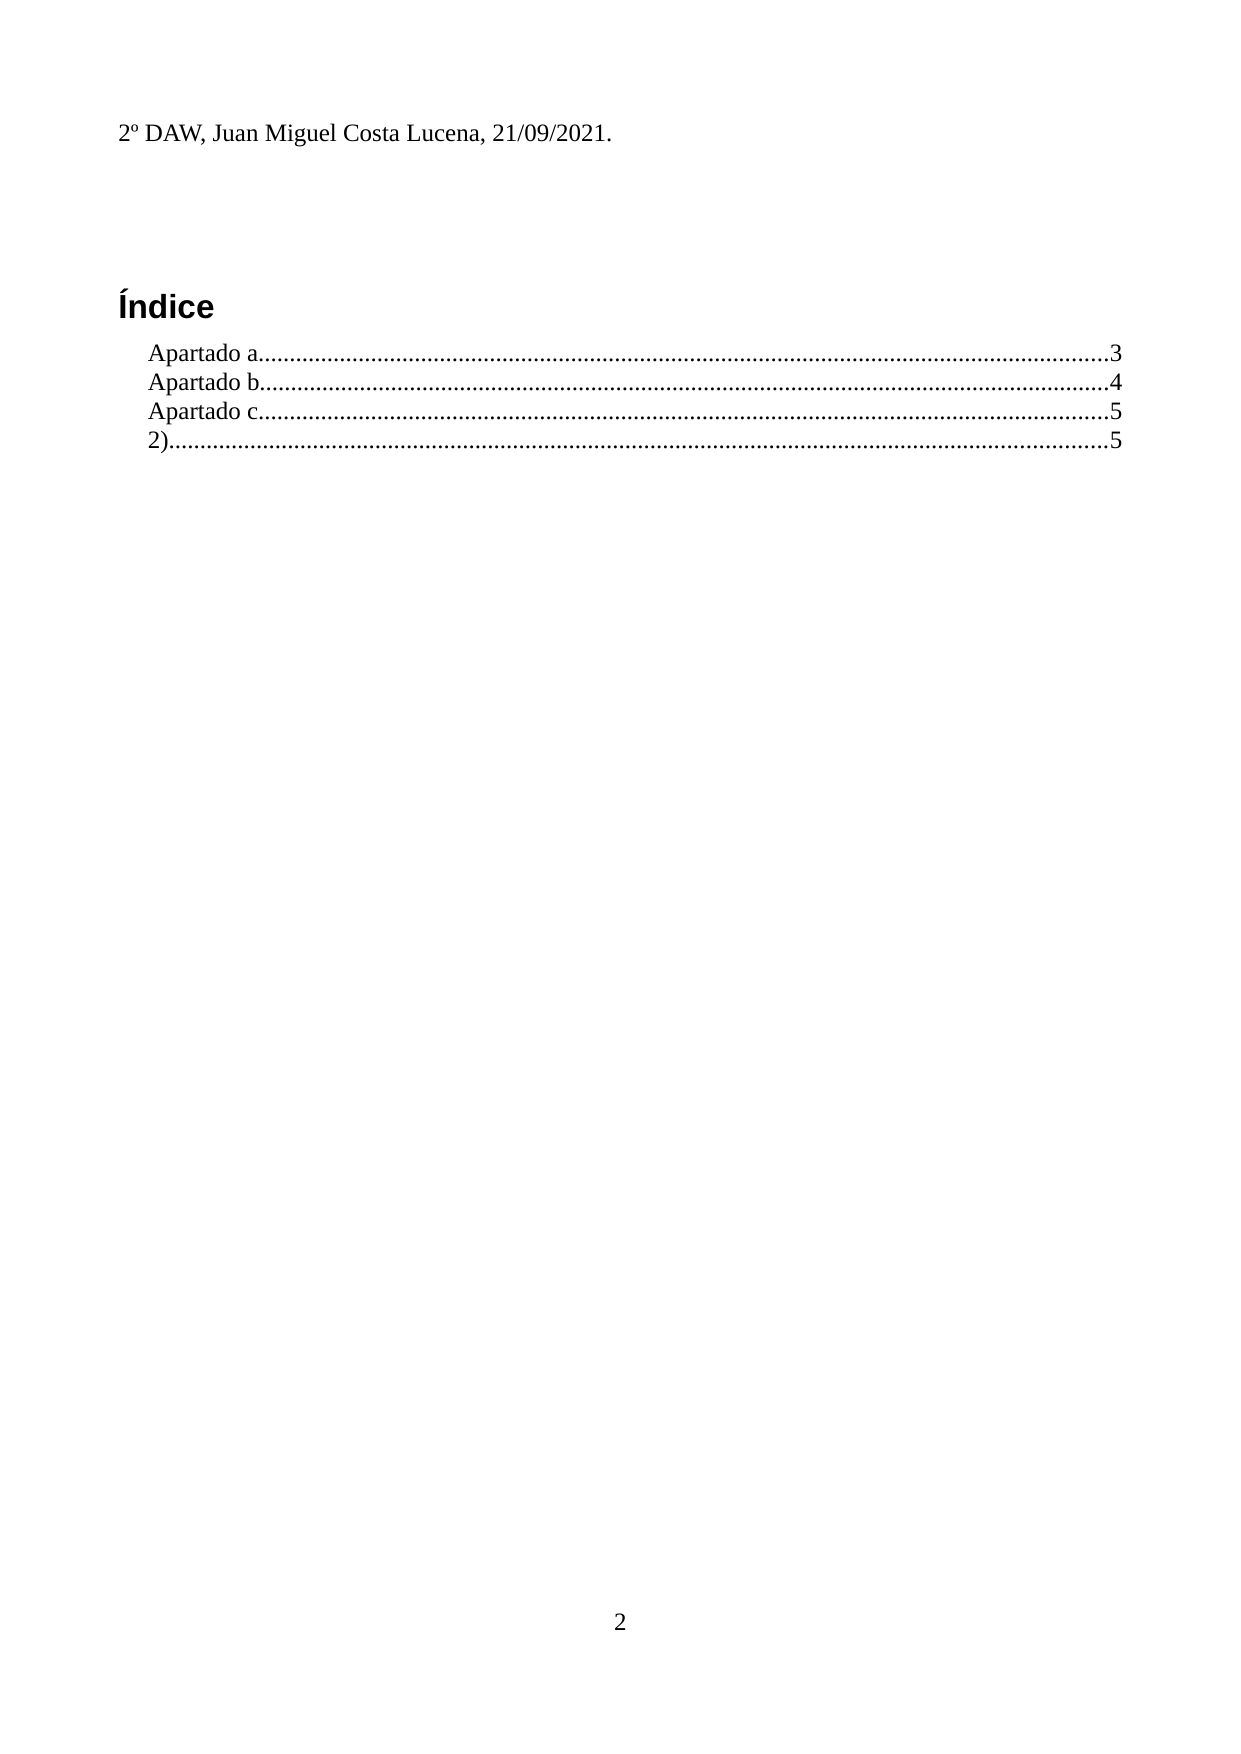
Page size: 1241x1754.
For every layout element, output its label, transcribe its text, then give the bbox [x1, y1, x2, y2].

text Apartado b 4 [148, 367, 1122, 396]
text 2) 5 [148, 425, 1122, 453]
text Apartado c 5 [148, 396, 1122, 425]
text Apartado a 3 [148, 338, 1122, 367]
subtitle Índice [118, 288, 1122, 326]
